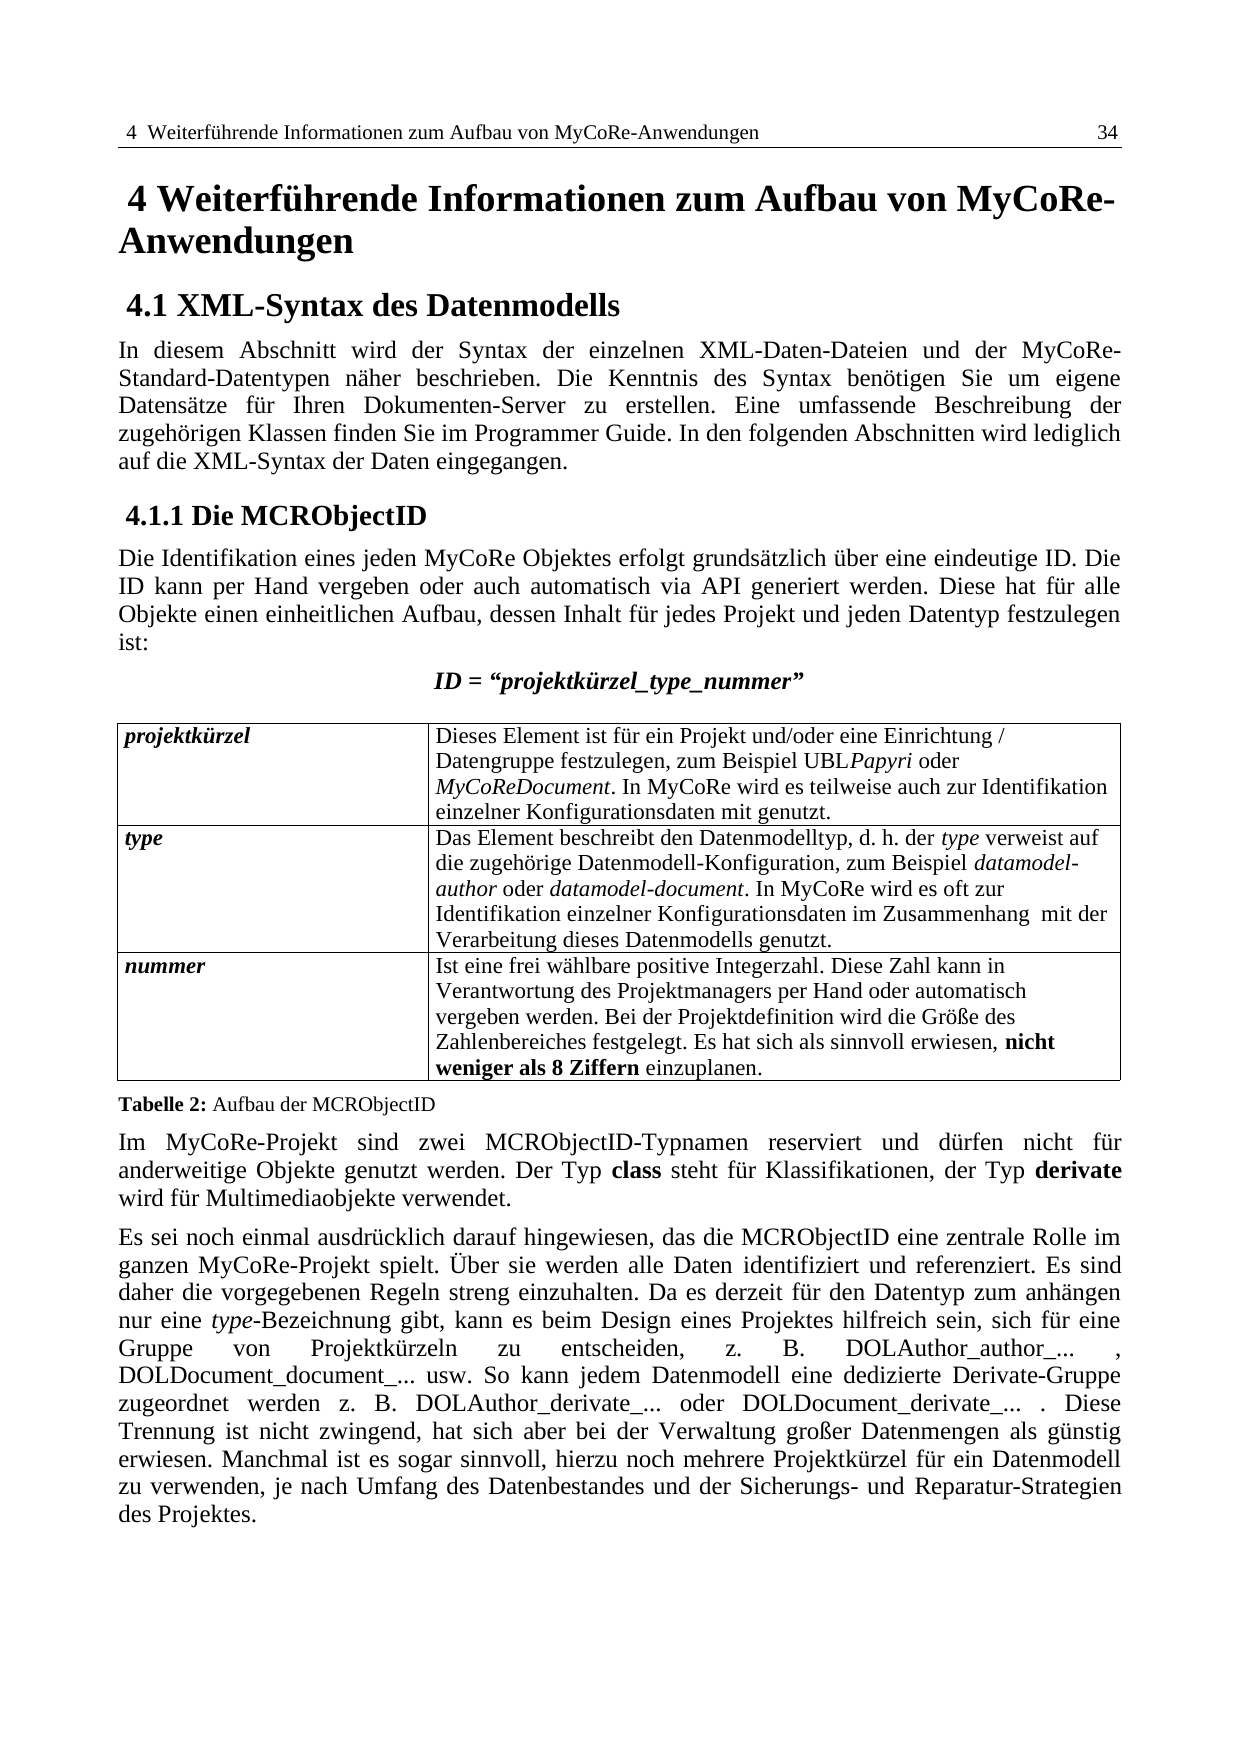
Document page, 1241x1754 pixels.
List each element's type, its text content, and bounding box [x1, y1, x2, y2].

text In diesem Abschnitt wird der Syntax der einzelnen XML-Daten-Dateien und der MyCoRe-Standard-Datentypen näher beschrieben. Die Kenntnis des Syntax benötigen Sie um eigene Datensätze für Ihren Dokumenten-Server zu erstellen. Eine umfassende Beschreibung der zugehörigen Klassen finden Sie im Programmer Guide. In den folgenden Abschnitten wird lediglich auf die XML-Syntax der Daten eingegangen. [118, 336, 1122, 475]
text Im MyCoRe-Projekt sind zwei MCRObjectID-Typnamen reserviert und dürfen nicht für anderweitige Objekte genutzt werden. Der Typ class steht für Klassifikationen, der Typ derivate wird für Multimediaobjekte verwendet. [118, 1128, 1122, 1211]
table_cell Ist eine frei wählbare positive Integerzahl. Diese Zahl kann in Verantwortung des Projektmanagers per Hand oder automatisch vergeben werden. Bei der Projektdefinition wird die Größe des Zahlenbereiches festgelegt. Es hat sich als sinnvoll erwiesen, nicht weniger als 8 Ziffern einzuplanen. [429, 953, 1120, 1080]
text Die Identifikation eines jeden MyCoRe Objektes erfolgt grundsätzlich über eine eindeutige ID. Die ID kann per Hand vergeben oder auch automatisch via API generiert werden. Diese hat für alle Objekte einen einheitlichen Aufbau, dessen Inhalt für jedes Projekt und jeden Datentyp festzulegen ist: [118, 544, 1122, 655]
subtitle XML-Syntax des Datenmodells [118, 287, 1122, 324]
text Es sei noch einmal ausdrücklich darauf hingewiesen, das die MCRObjectID eine zentrale Rolle im ganzen MyCoRe-Projekt spielt. Über sie werden alle Daten identifiziert und referenziert. Es sind daher die vorgegebenen Regeln streng einzuhalten. Da es derzeit für den Datentyp zum anhängen nur eine type-Bezeichnung gibt, kann es beim Design eines Projektes hilfreich sein, sich für eine Gruppe von Projektkürzeln zu entscheiden, z. B. DOLAuthor_author_... , DOLDocument_document_... usw. So kann jedem Datenmodell eine dedizierte Derivate-Gruppe zugeordnet werden z. B. DOLAuthor_derivate_... oder DOLDocument_derivate_... . Diese Trennung ist nicht zwingend, hat sich aber bei der Verwaltung großer Datenmengen als günstig erwiesen. Manchmal ist es sogar sinnvoll, hierzu noch mehrere Projektkürzel für ein Datenmodell zu verwenden, je nach Umfang des Datenbestandes und der Sicherungs- und Reparatur-Strategien des Projektes. [118, 1223, 1122, 1528]
text Tabelle 2: Aufbau der MCRObjectID [118, 1093, 1122, 1116]
table_cell type [118, 826, 428, 952]
table_cell Das Element beschreibt den Datenmodelltyp, d. h. der type verweist auf die zugehörige Datenmodell-Konfiguration, zum Beispiel datamodel-author oder datamodel-document. In MyCoRe wird es oft zur Identifikation einzelner Konfigurationsdaten im Zusammenhang mit der Verarbeitung dieses Datenmodells genutzt. [429, 826, 1120, 952]
text ID = “projektkürzel_type_nummer” [118, 667, 1122, 695]
subtitle Die MCRObjectID [118, 500, 1122, 532]
table_header projektkürzel [118, 724, 428, 825]
subtitle Weiterführende Informationen zum Aufbau von MyCoRe-Anwendungen [118, 177, 1122, 262]
table_header Dieses Element ist für ein Projekt und/oder eine Einrichtung / Datengruppe festzulegen, zum Beispiel UBLPapyri oder MyCoReDocument. In MyCoRe wird es teilweise auch zur Identifikation einzelner Konfigurationsdaten mit genutzt. [429, 724, 1120, 825]
table_cell nummer [118, 953, 428, 1080]
